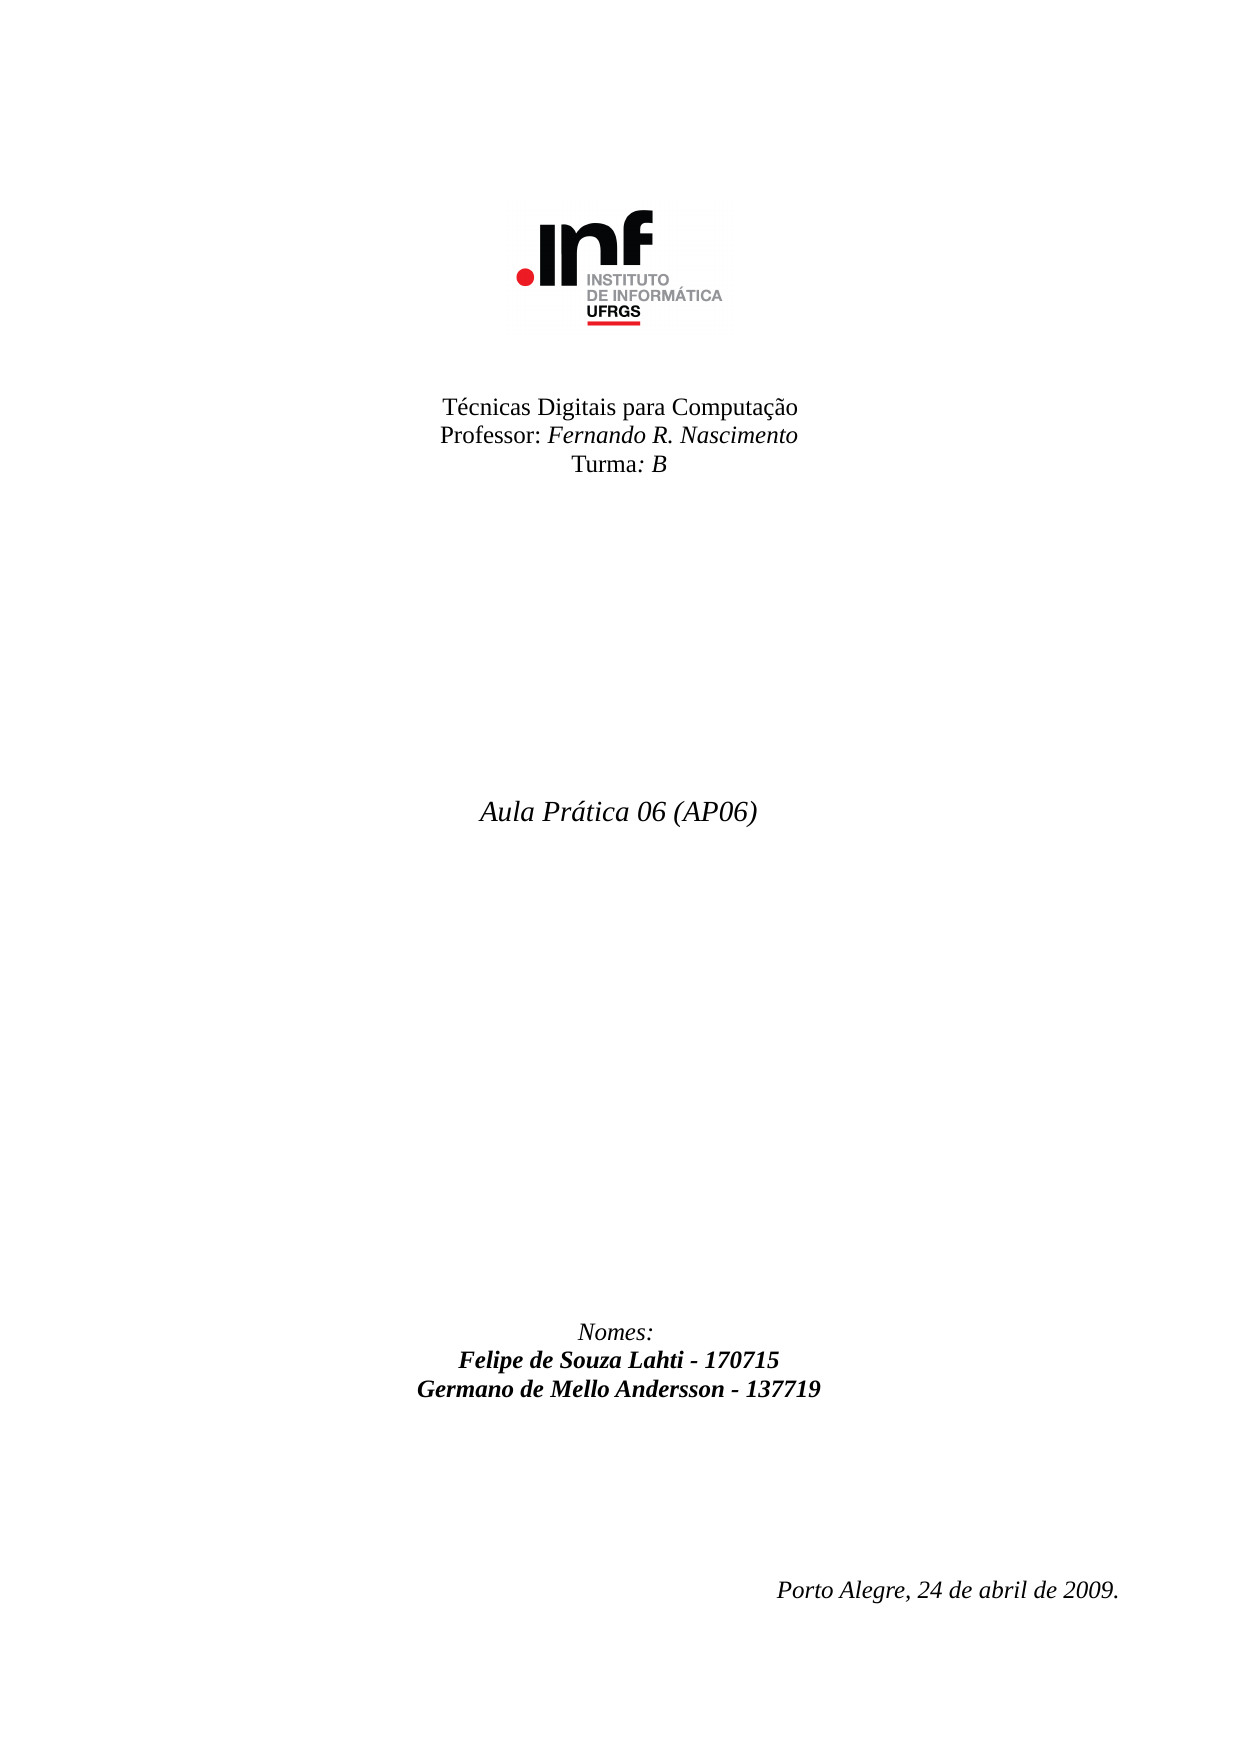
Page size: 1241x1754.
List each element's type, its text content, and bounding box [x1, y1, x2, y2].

text Aula Prática 06 (AP06) [118, 794, 1122, 828]
text Felipe de Souza Lahti - 170715 [118, 1345, 1122, 1374]
text Porto Alegre, 24 de abril de 2009. [118, 1575, 1122, 1604]
picture [504, 201, 736, 335]
text Professor: Fernando R. Nascimento [118, 421, 1122, 449]
text Germano de Mello Andersson - 137719 [118, 1374, 1122, 1403]
text Técnicas Digitais para Computação [118, 392, 1122, 421]
text Turma: B [118, 449, 1122, 478]
text Nomes: [118, 1317, 1122, 1345]
